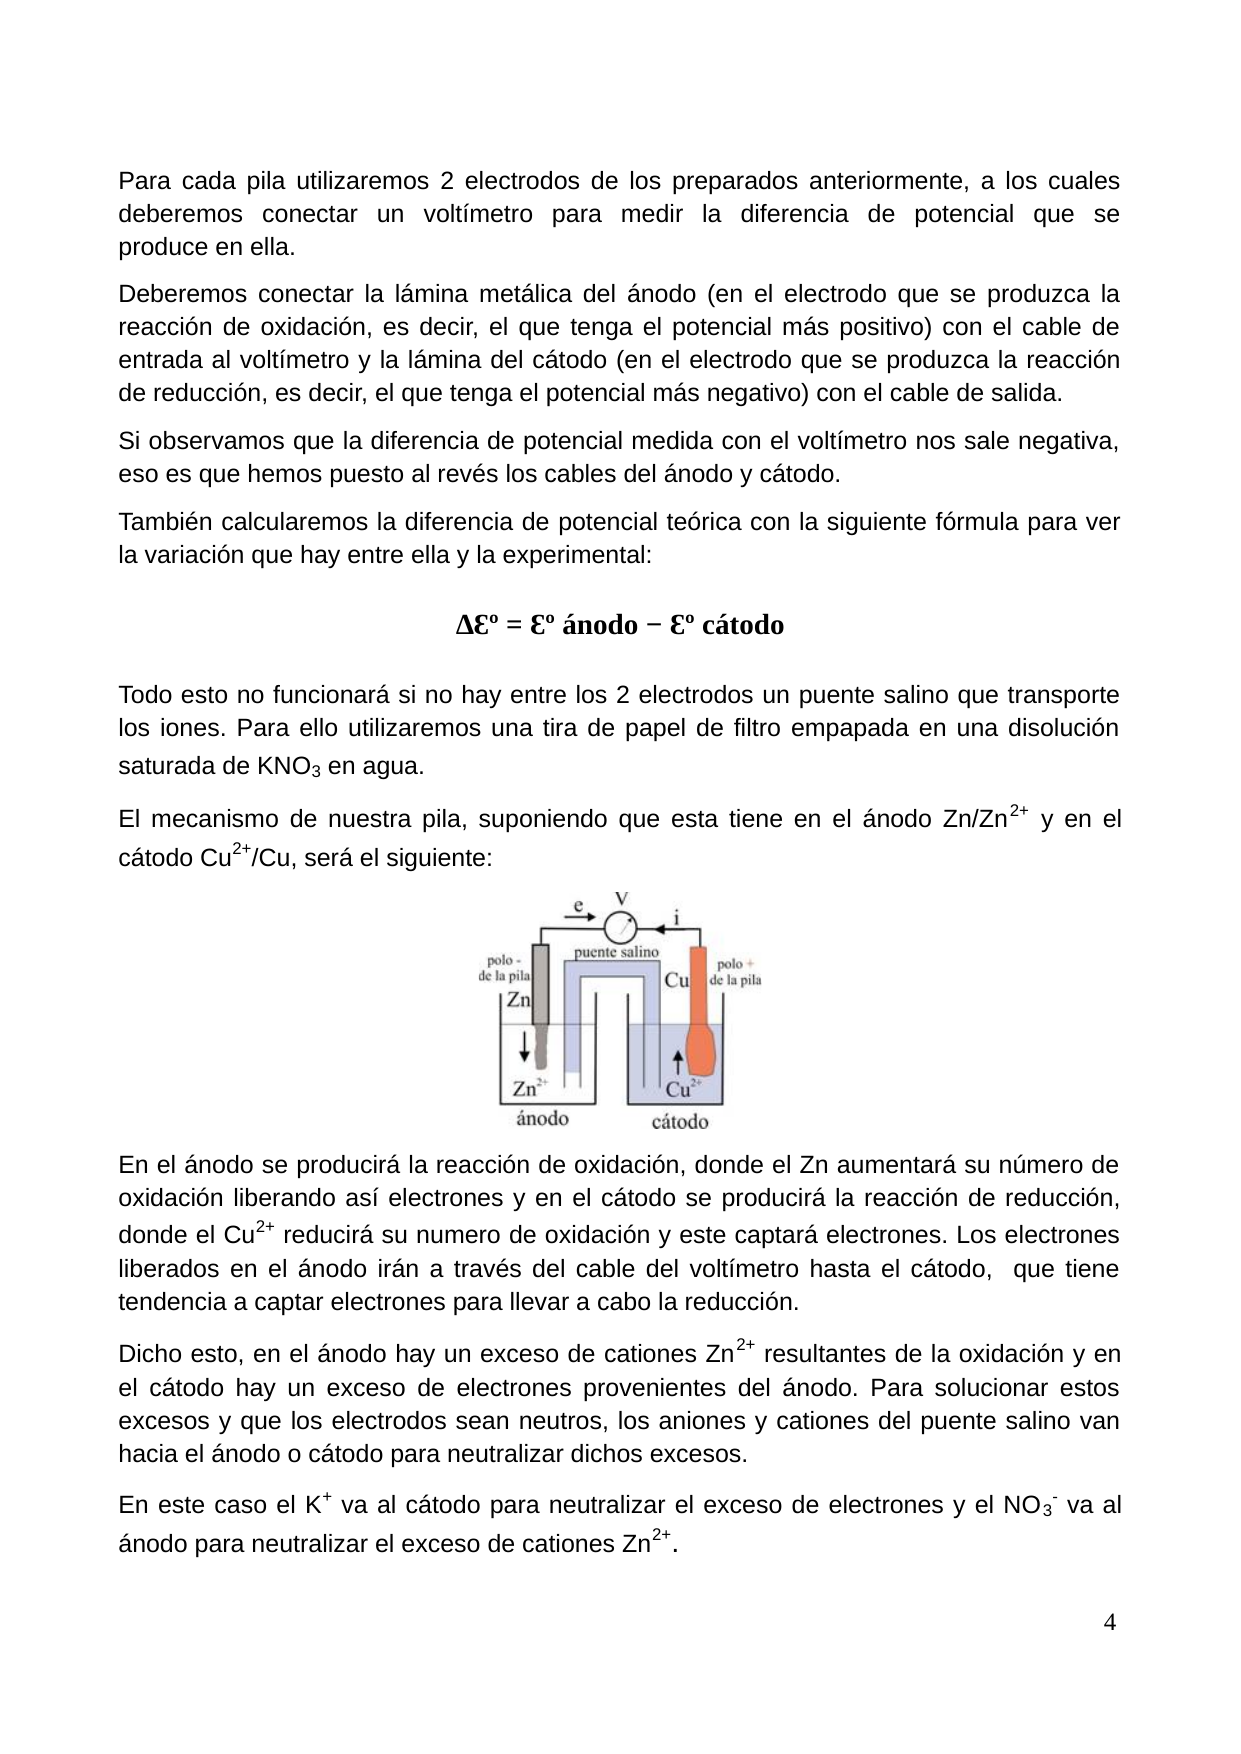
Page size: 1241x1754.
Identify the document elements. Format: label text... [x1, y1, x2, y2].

text Todo esto no funcionará si no hay entre los 2 electrodos un puente salino que transporte los iones. Para ello utilizaremos una tira de papel de filtro empapada en una disolución saturada de KNO3 en agua. [118, 680, 1122, 781]
text También calcularemos la diferencia de potencial teórica con la siguiente fórmula para ver la variación que hay entre ella y la experimental: [118, 507, 1122, 568]
text En este caso el K+ va al cátodo para neutralizar el exceso de electrones y el NO3- va al ánodo para neutralizar el exceso de cationes Zn2+. [118, 1486, 1122, 1558]
text Para cada pila utilizaremos 2 electrodos de los preparados anteriormente, a los cuales deberemos conectar un voltímetro para medir la diferencia de potencial que se produce en ella. [118, 166, 1122, 261]
text Dicho esto, en el ánodo hay un exceso de cationes Zn2+ resultantes de la oxidación y en el cátodo hay un exceso de electrones provenientes del ánodo. Para solucionar estos excesos y que los electrodos sean neutros, los aniones y cationes del puente salino van hacia el ánodo o cátodo para neutralizar dichos excesos. [118, 1335, 1122, 1467]
picture [478, 892, 762, 1129]
text ∆Ɛº = Ɛº ánodo − Ɛº cátodo [118, 607, 1122, 641]
text El mecanismo de nuestra pila, suponiendo que esta tiene en el ánodo Zn/Zn2+ y en el cátodo Cu2+/Cu, será el siguiente: [118, 800, 1122, 872]
text En el ánodo se producirá la reacción de oxidación, donde el Zn aumentará su número de oxidación liberando así electrones y en el cátodo se producirá la reacción de reducción, donde el Cu2+ reducirá su numero de oxidación y este captará electrones. Los electrones liberados en el ánodo irán a través del cable del voltímetro hasta el cátodo, que tiene tendencia a captar electrones para llevar a cabo la reducción. [118, 1150, 1122, 1316]
text Si observamos que la diferencia de potencial medida con el voltímetro nos sale negativa, eso es que hemos puesto al revés los cables del ánodo y cátodo. [118, 426, 1122, 488]
text Deberemos conectar la lámina metálica del ánodo (en el electrodo que se produzca la reacción de oxidación, es decir, el que tenga el potencial más positivo) con el cable de entrada al voltímetro y la lámina del cátodo (en el electrodo que se produzca la reacción de reducción, es decir, el que tenga el potencial más negativo) con el cable de salida. [118, 279, 1122, 407]
